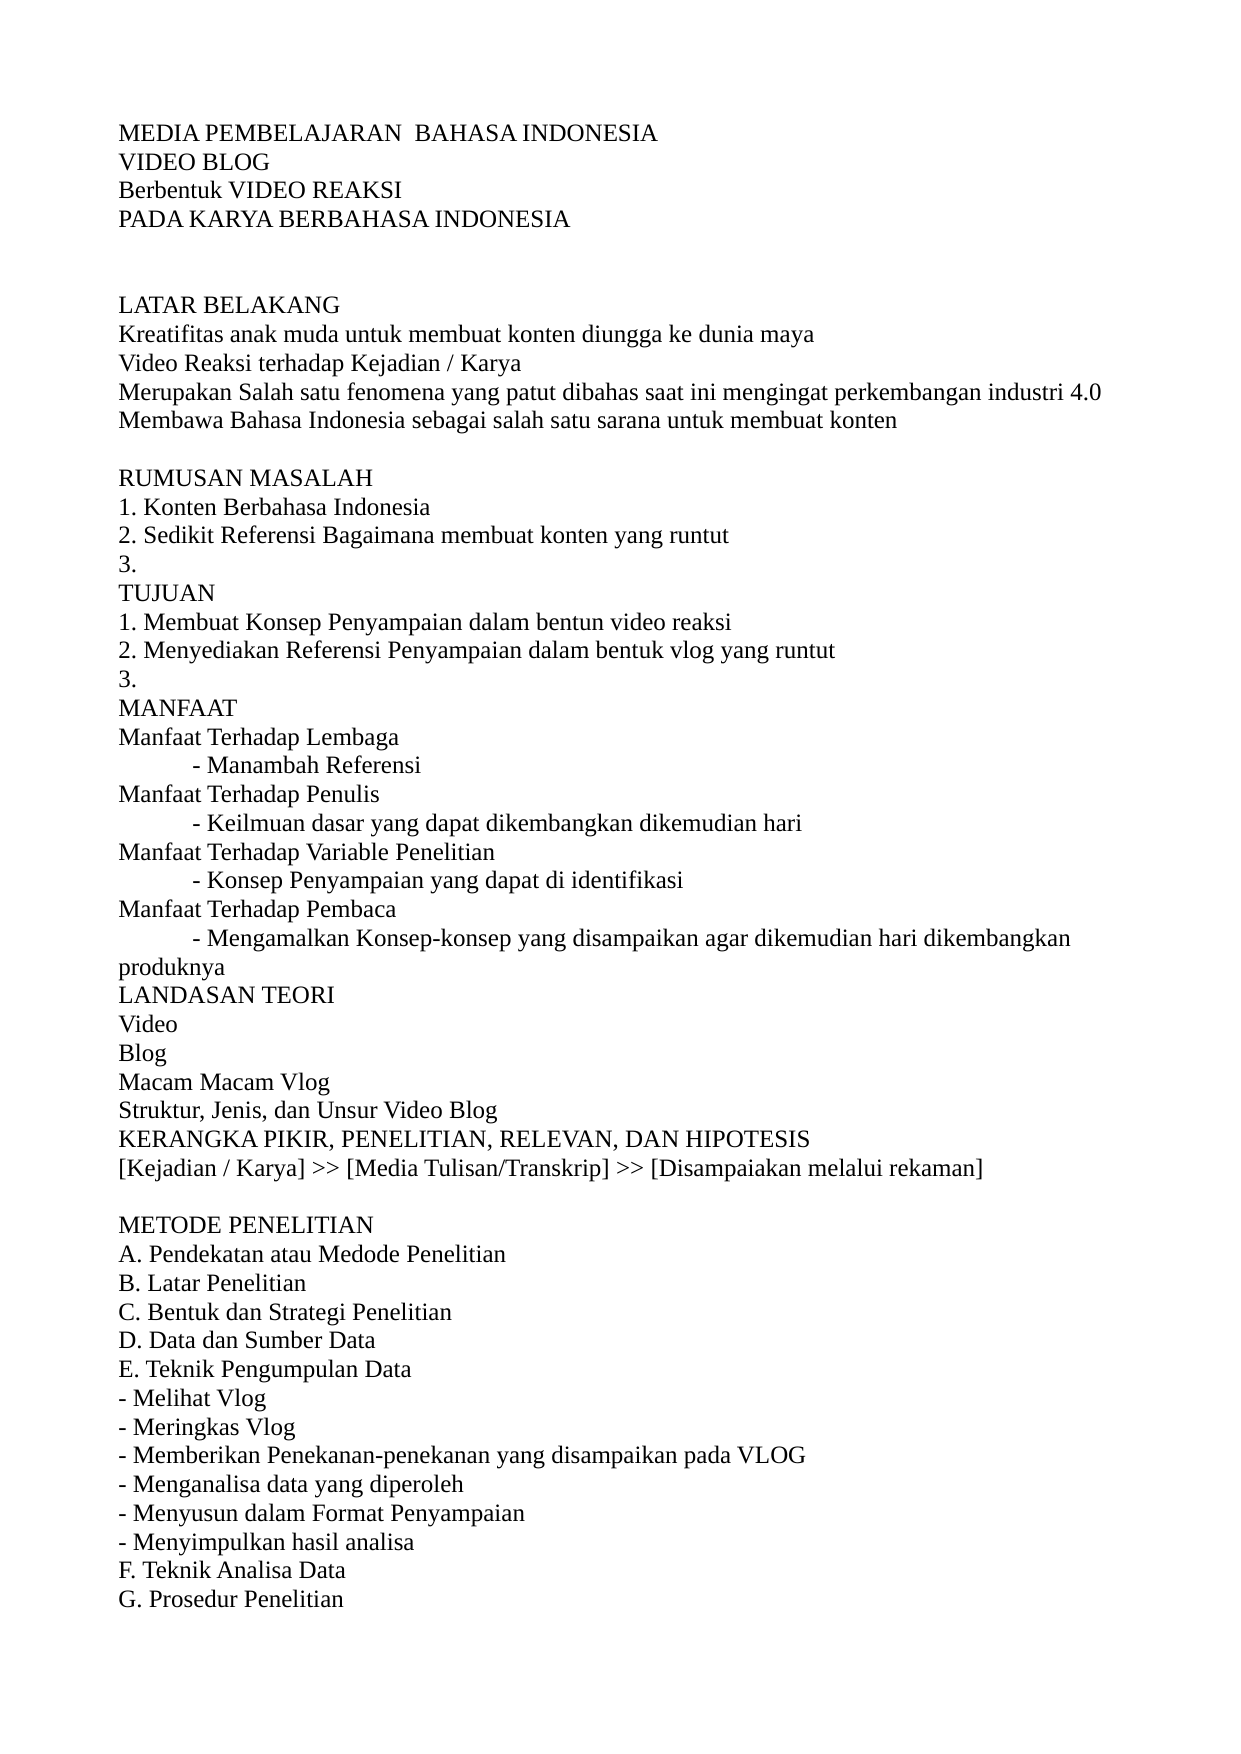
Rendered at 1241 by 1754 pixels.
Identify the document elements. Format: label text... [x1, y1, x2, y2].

text - Memberikan Penekanan-penekanan yang disampaikan pada VLOG [118, 1441, 1122, 1469]
text Video [118, 1009, 1122, 1038]
text VIDEO BLOG Berbentuk VIDEO REAKSI [118, 147, 1122, 204]
text MANFAAT [118, 693, 1122, 722]
text Manfaat Terhadap Pembaca [118, 894, 1122, 923]
text LATAR BELAKANG [118, 291, 1122, 319]
text B. Latar Penelitian [118, 1268, 1122, 1297]
text - Manambah Referensi [118, 751, 1122, 779]
text - Menganalisa data yang diperoleh [118, 1469, 1122, 1498]
text METODE PENELITIAN [118, 1211, 1122, 1239]
text 1. Membuat Konsep Penyampaian dalam bentun video reaksi [118, 607, 1122, 636]
text Manfaat Terhadap Penulis [118, 779, 1122, 808]
text PADA KARYA BERBAHASA INDONESIA [118, 204, 1122, 233]
text Struktur, Jenis, dan Unsur Video Blog [118, 1096, 1122, 1124]
text A. Pendekatan atau Medode Penelitian [118, 1239, 1122, 1268]
text E. Teknik Pengumpulan Data [118, 1354, 1122, 1383]
text - Mengamalkan Konsep-konsep yang disampaikan agar dikemudian hari dikembangkan produknya [118, 923, 1122, 981]
text 1. Konten Berbahasa Indonesia [118, 492, 1122, 521]
text C. Bentuk dan Strategi Penelitian [118, 1297, 1122, 1326]
text - Keilmuan dasar yang dapat dikembangkan dikemudian hari [118, 808, 1122, 837]
text RUMUSAN MASALAH [118, 463, 1122, 492]
text Membawa Bahasa Indonesia sebagai salah satu sarana untuk membuat konten [118, 406, 1122, 434]
text - Konsep Penyampaian yang dapat di identifikasi [118, 866, 1122, 894]
text Manfaat Terhadap Variable Penelitian [118, 837, 1122, 866]
text - Menyimpulkan hasil analisa [118, 1527, 1122, 1556]
text - Menyusun dalam Format Penyampaian [118, 1498, 1122, 1527]
text Video Reaksi terhadap Kejadian / Karya [118, 348, 1122, 377]
text F. Teknik Analisa Data [118, 1556, 1122, 1584]
text - Meringkas Vlog [118, 1412, 1122, 1441]
text KERANGKA PIKIR, PENELITIAN, RELEVAN, DAN HIPOTESIS [118, 1124, 1122, 1153]
text Manfaat Terhadap Lembaga [118, 722, 1122, 751]
text Macam Macam Vlog [118, 1067, 1122, 1096]
text 3. [118, 664, 1122, 693]
text Blog [118, 1038, 1122, 1067]
text LANDASAN TEORI [118, 981, 1122, 1009]
text 2. Menyediakan Referensi Penyampaian dalam bentuk vlog yang runtut [118, 636, 1122, 664]
text TUJUAN [118, 578, 1122, 607]
text Merupakan Salah satu fenomena yang patut dibahas saat ini mengingat perkembangan industri 4.0 [118, 377, 1122, 406]
text D. Data dan Sumber Data [118, 1326, 1122, 1354]
text Kreatifitas anak muda untuk membuat konten diungga ke dunia maya [118, 319, 1122, 348]
text - Melihat Vlog [118, 1383, 1122, 1412]
text 3. [118, 549, 1122, 578]
text MEDIA PEMBELAJARAN BAHASA INDONESIA [118, 118, 1122, 147]
text G. Prosedur Penelitian [118, 1584, 1122, 1613]
text [Kejadian / Karya] >> [Media Tulisan/Transkrip] >> [Disampaiakan melalui rekaman] [118, 1153, 1122, 1182]
text 2. Sedikit Referensi Bagaimana membuat konten yang runtut [118, 521, 1122, 549]
